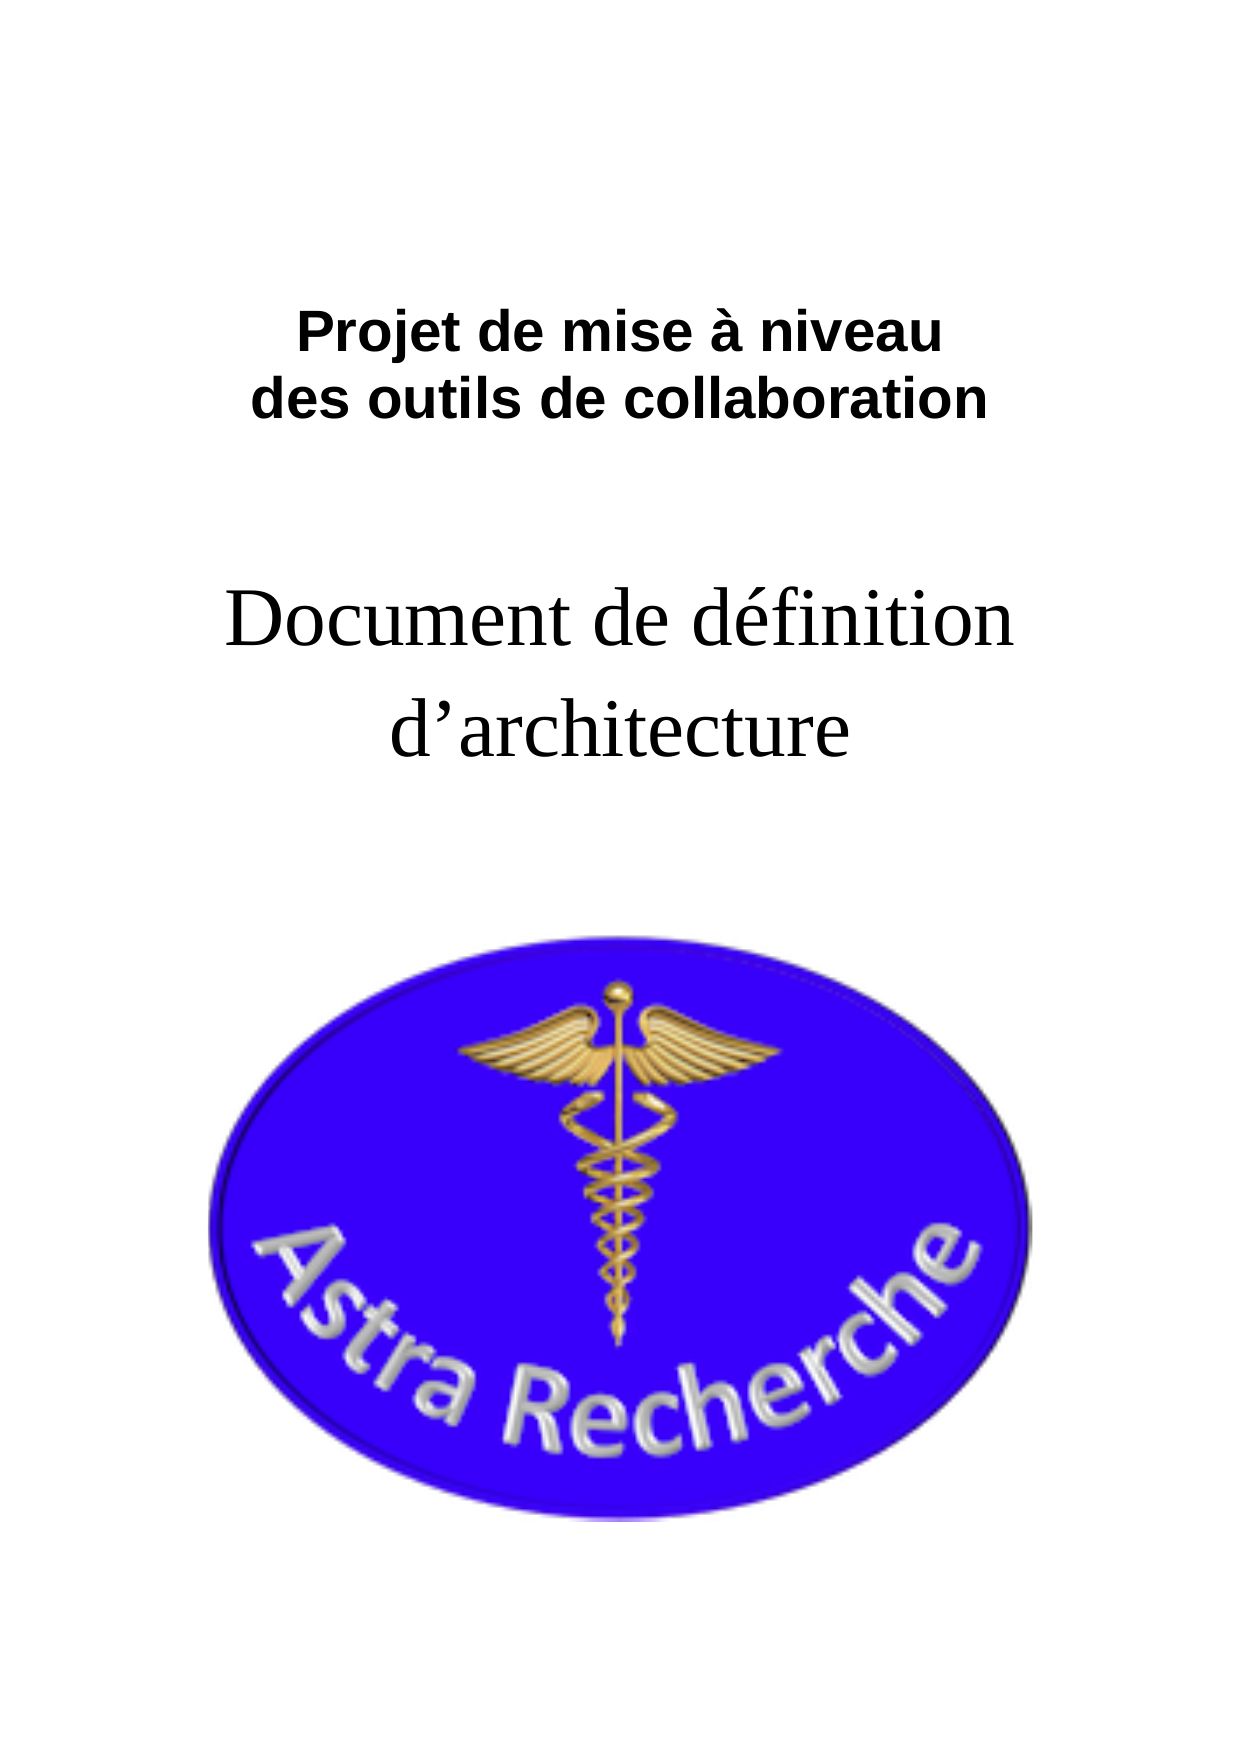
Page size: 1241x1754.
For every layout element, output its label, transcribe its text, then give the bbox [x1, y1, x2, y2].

title Projet de mise à niveau des outils de collaboration [118, 297, 1122, 431]
picture [207, 935, 1033, 1522]
text Document de définition d’architecture [118, 568, 1122, 774]
